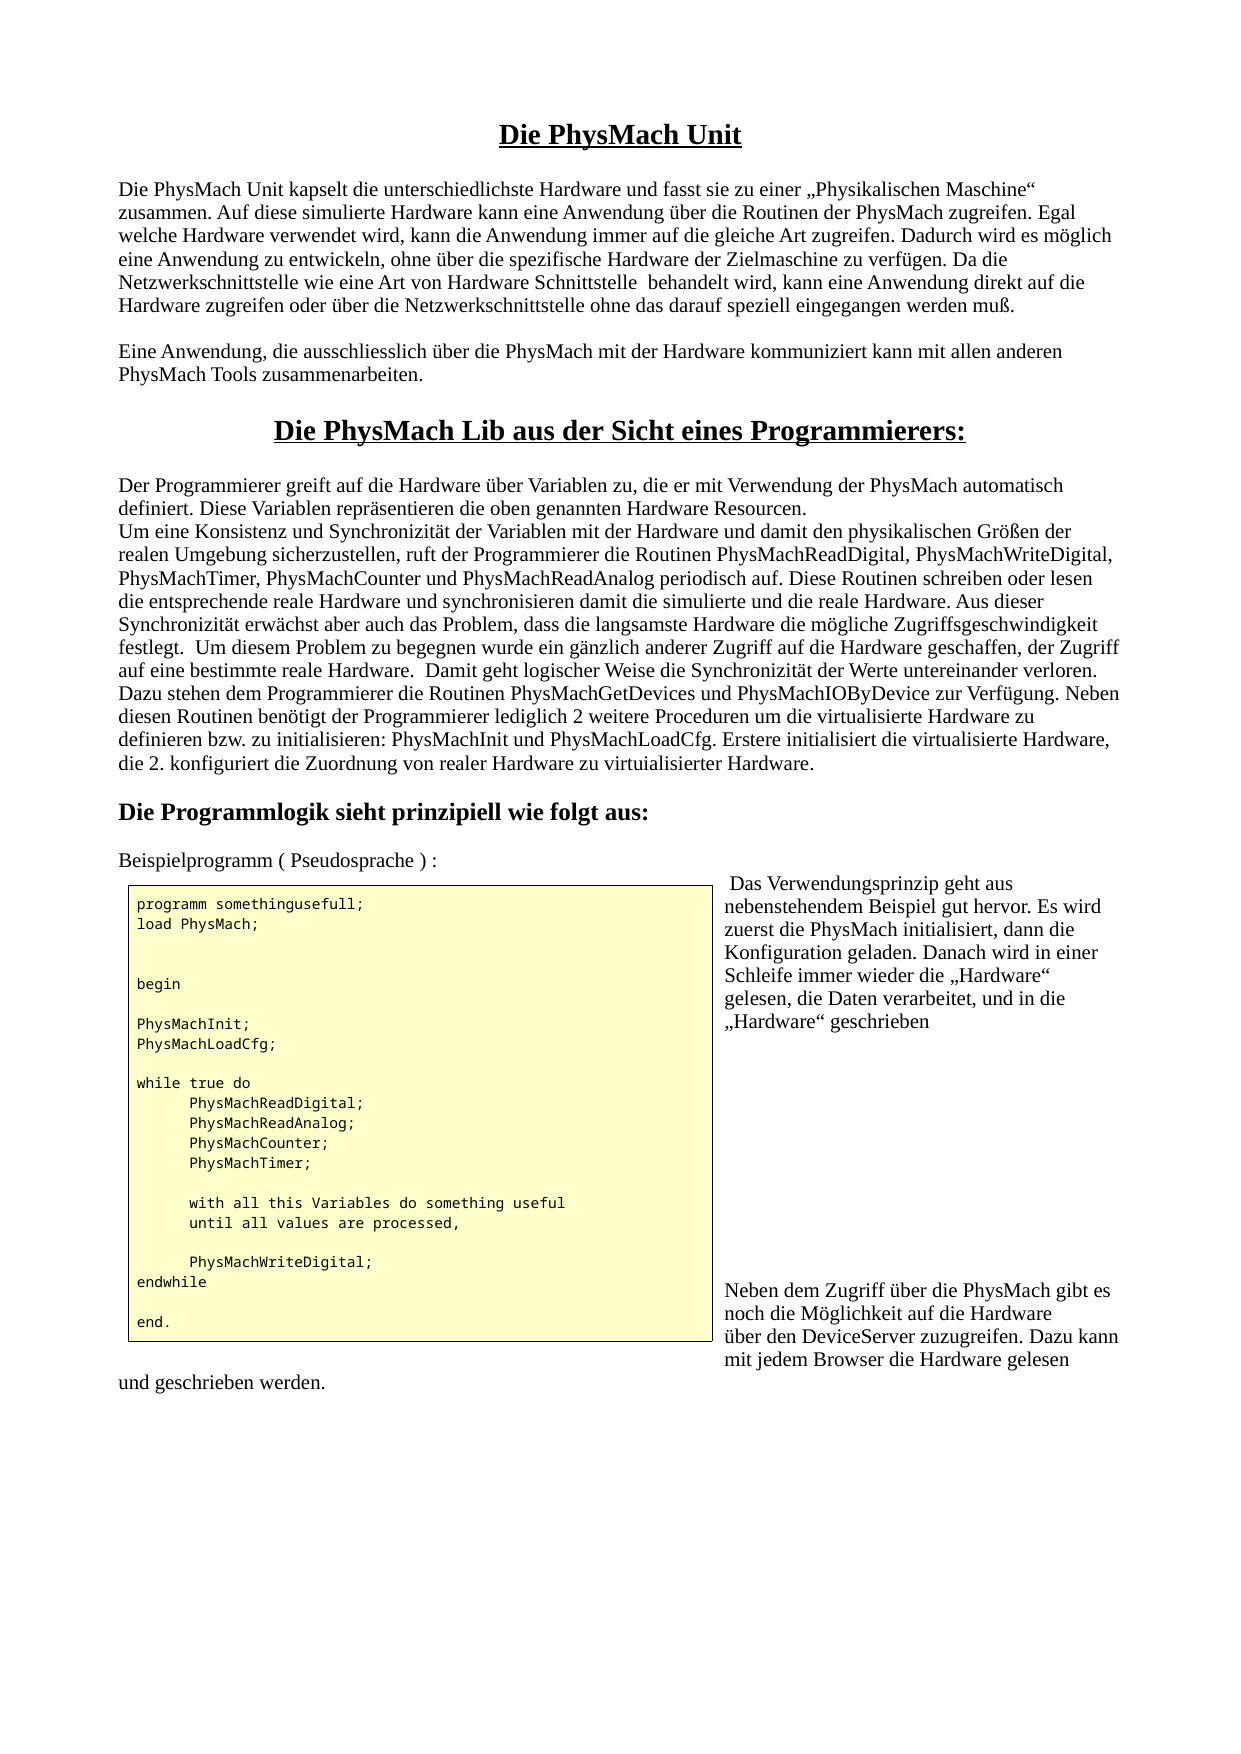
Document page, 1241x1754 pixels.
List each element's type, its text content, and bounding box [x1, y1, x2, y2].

text PhysMachTimer; [137, 1153, 703, 1173]
text with all this Variables do something useful [137, 1193, 703, 1212]
text Neben dem Zugriff über die PhysMach gibt es noch die Möglichkeit auf die Hardware [713, 1278, 1122, 1325]
text PhysMachReadAnalog; [137, 1113, 703, 1133]
text und geschrieben werden. [118, 1371, 1122, 1394]
text PhysMachCounter; [137, 1133, 703, 1153]
text Der Programmierer greift auf die Hardware über Variablen zu, die er mit Verwendung der PhysMach automatisch definiert. Diese Variablen repräsentieren die oben genannten Hardware Resourcen. [118, 474, 1122, 520]
text Die PhysMach Unit [118, 118, 1122, 150]
text Eine Anwendung, die ausschliesslich über die PhysMach mit der Hardware kommuniziert kann mit allen anderen PhysMach Tools zusammenarbeiten. [118, 340, 1122, 386]
text PhysMachWriteDigital; [137, 1252, 703, 1272]
text endwhile [137, 1272, 703, 1292]
text while true do [137, 1073, 703, 1093]
text Die PhysMach Unit kapselt die unterschiedlichste Hardware und fasst sie zu einer „Physikalischen Maschine“ zusammen. Auf diese simulierte Hardware kann eine Anwendung über die Routinen der PhysMach zugreifen. Egal welche Hardware verwendet wird, kann die Anwendung immer auf die gleiche Art zugreifen. Dadurch wird es möglich eine Anwendung zu entwickeln, ohne über die spezifische Hardware der Zielmaschine zu verfügen. Da die Netzwerkschnittstelle wie eine Art von Hardware Schnittstelle behandelt wird, kann eine Anwendung direkt auf die Hardware zugreifen oder über die Netzwerkschnittstelle ohne das darauf speziell eingegangen werden muß. [118, 178, 1122, 317]
text programm somethingusefull; [137, 894, 703, 914]
text PhysMachReadDigital; [137, 1093, 703, 1113]
text load PhysMach; [137, 914, 703, 934]
text begin [137, 974, 703, 994]
text über den DeviceServer zuzugreifen. Dazu kann mit jedem Browser die Hardware gelesen [118, 1325, 1122, 1371]
text end. [137, 1312, 703, 1332]
text Beispielprogramm ( Pseudosprache ) : [118, 848, 1122, 872]
text Die PhysMach Lib aus der Sicht eines Programmierers: [118, 414, 1122, 446]
text Das Verwendungsprinzip geht aus nebenstehendem Beispiel gut hervor. Es wird zuerst die PhysMach initialisiert, dann die Konfiguration geladen. Danach wird in einer Schleife immer wieder die „Hardware“ gelesen, die Daten verarbeitet, und in die „Hardware“ geschrieben [118, 872, 1122, 1033]
text PhysMachInit; [137, 1013, 703, 1033]
text PhysMachLoadCfg; [137, 1033, 703, 1053]
text until all values are processed, [137, 1212, 703, 1232]
text Um eine Konsistenz und Synchronizität der Variablen mit der Hardware und damit den physikalischen Größen der realen Umgebung sicherzustellen, ruft der Programmierer die Routinen PhysMachReadDigital, PhysMachWriteDigital, PhysMachTimer, PhysMachCounter und PhysMachReadAnalog periodisch auf. Diese Routinen schreiben oder lesen die entsprechende reale Hardware und synchronisieren damit die simulierte und die reale Hardware. Aus dieser Synchronizität erwächst aber auch das Problem, dass die langsamste Hardware die mögliche Zugriffsgeschwindigkeit festlegt. Um diesem Problem zu begegnen wurde ein gänzlich anderer Zugriff auf die Hardware geschaffen, der Zugriff auf eine bestimmte reale Hardware. Damit geht logischer Weise die Synchronizität der Werte untereinander verloren. Dazu stehen dem Programmierer die Routinen PhysMachGetDevices und PhysMachIOByDevice zur Verfügung. Neben diesen Routinen benötigt der Programmierer lediglich 2 weitere Proceduren um die virtualisierte Hardware zu definieren bzw. zu initialisieren: PhysMachInit und PhysMachLoadCfg. Erstere initialisiert die virtualisierte Hardware, die 2. konfiguriert die Zuordnung von realer Hardware zu virtuialisierter Hardware. [118, 520, 1122, 774]
text Die Programmlogik sieht prinzipiell wie folgt aus: [118, 798, 1122, 825]
